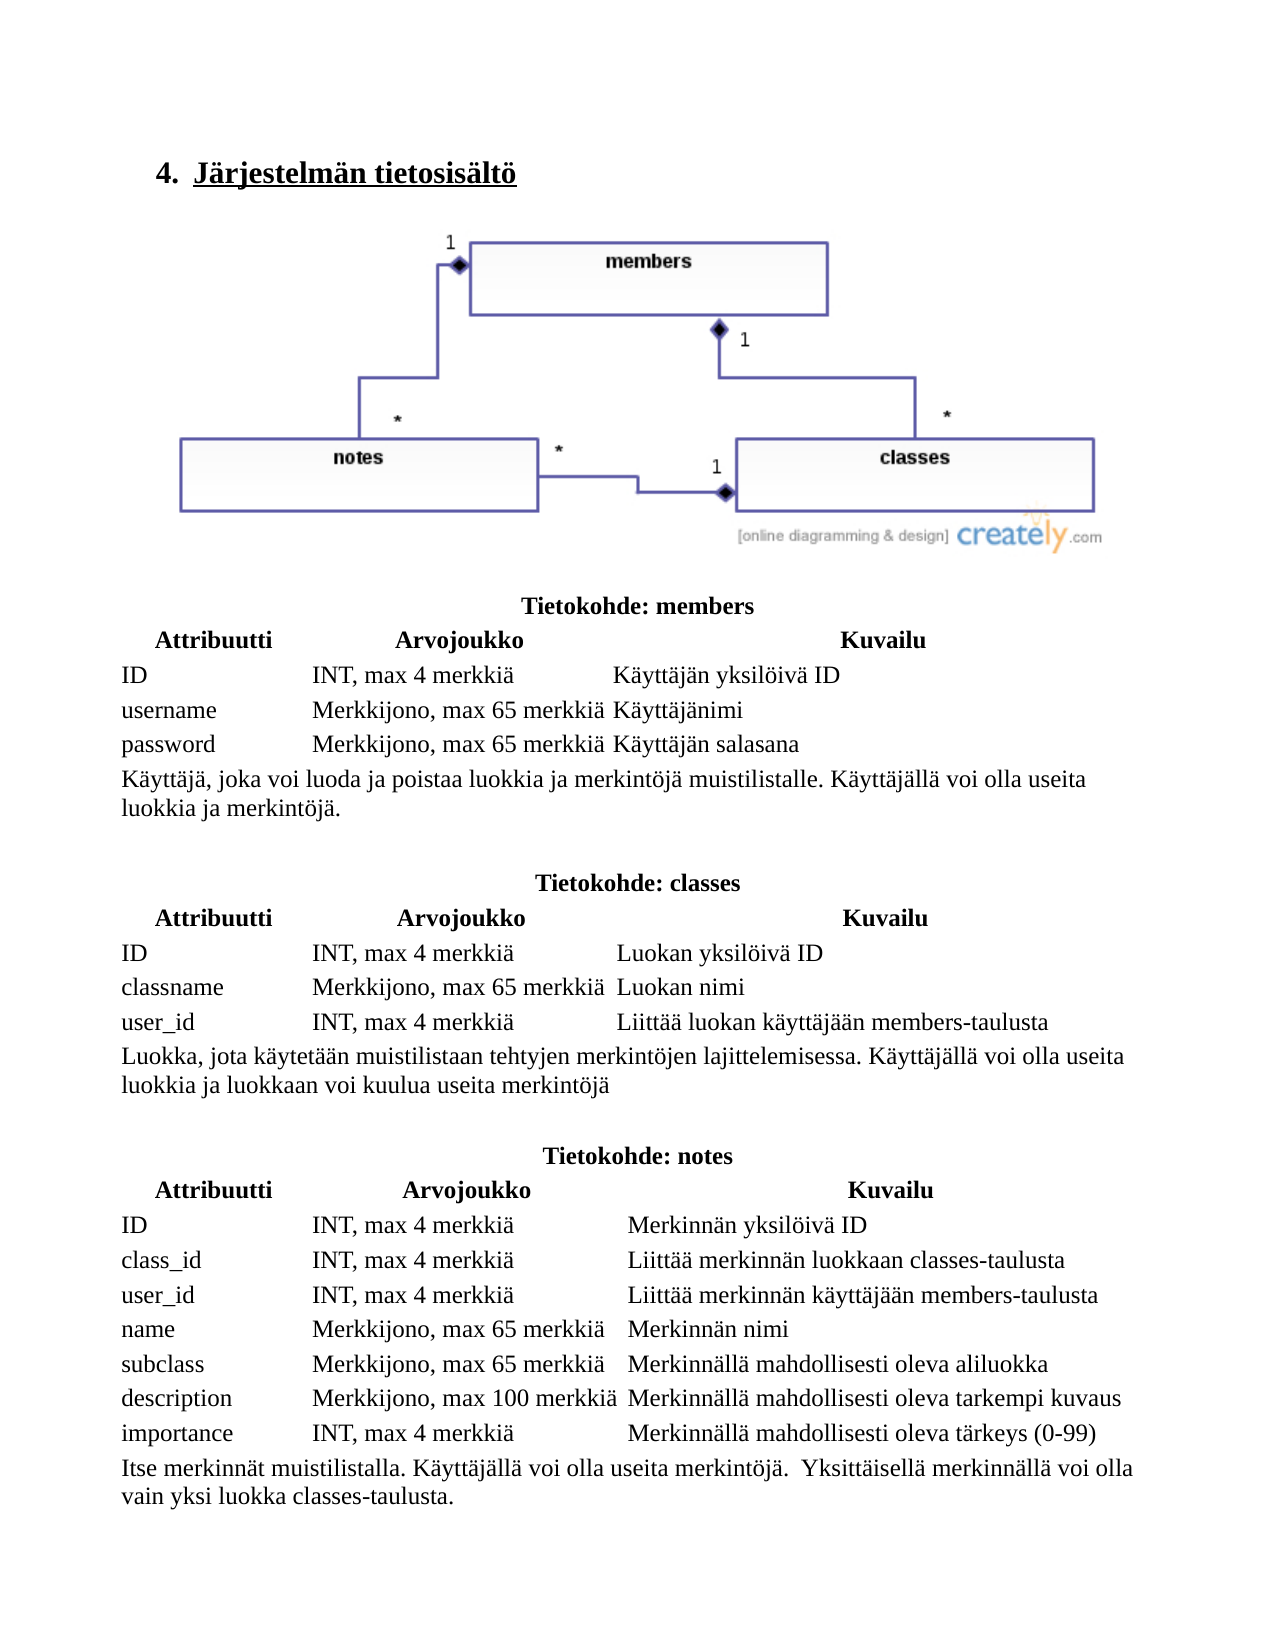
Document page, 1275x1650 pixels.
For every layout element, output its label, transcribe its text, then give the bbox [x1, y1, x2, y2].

table_cell INT, max 4 merkkiä [309, 1277, 624, 1311]
table_cell ID [118, 935, 309, 969]
table_cell name [118, 1311, 309, 1346]
table_cell ID [118, 657, 309, 692]
table_cell Merkkijono, max 65 merkkiä [309, 969, 613, 1004]
table_cell Arvojoukko [309, 1173, 624, 1207]
table_cell classname [118, 969, 309, 1004]
table_cell Merkinnällä mahdollisesti oleva aliluokka [624, 1346, 1157, 1381]
table_cell INT, max 4 merkkiä [309, 657, 610, 692]
table_cell subclass [118, 1346, 309, 1381]
table_cell user_id [118, 1004, 309, 1038]
table_cell password [118, 726, 309, 761]
table_cell Liittää merkinnän luokkaan classes-taulusta [624, 1242, 1157, 1277]
table_cell Merkkijono, max 100 merkkiä [309, 1381, 624, 1415]
table_cell importance [118, 1415, 309, 1450]
table_cell Käyttäjänimi [610, 692, 1157, 726]
picture [165, 218, 1111, 560]
table_cell Attribuutti [118, 623, 309, 657]
table_cell Kuvailu [614, 900, 1157, 935]
table_cell user_id [118, 1277, 309, 1311]
table_cell username [118, 692, 309, 726]
table_cell Attribuutti [118, 1173, 309, 1207]
table_cell description [118, 1381, 309, 1415]
table_cell Merkkijono, max 65 merkkiä [309, 726, 610, 761]
table_cell Kuvailu [610, 623, 1157, 657]
table_cell Itse merkinnät muistilistalla. Käyttäjällä voi olla useita merkintöjä. Yksittäisellä merkinnällä voi olla vain yksi luokka classes-taulusta. [118, 1450, 1157, 1513]
table_cell Arvojoukko [309, 900, 613, 935]
table_cell INT, max 4 merkkiä [309, 1415, 624, 1450]
table_cell class_id [118, 1242, 309, 1277]
table_cell Merkinnän yksilöivä ID [624, 1207, 1157, 1242]
list Järjestelmän tietosisältö [156, 154, 1157, 190]
table_cell Liittää luokan käyttäjään members-taulusta [614, 1004, 1157, 1038]
table_cell Luokka, jota käytetään muistilistaan tehtyjen merkintöjen lajittelemisessa. Käyttäjällä voi olla useita luokkia ja luokkaan voi kuulua useita merkintöjä [118, 1039, 1157, 1102]
table_cell Attribuutti [118, 900, 309, 935]
table_cell Luokan yksilöivä ID [614, 935, 1157, 969]
table_cell Merkkijono, max 65 merkkiä [309, 1346, 624, 1381]
table_cell Merkinnällä mahdollisesti oleva tärkeys (0-99) [624, 1415, 1157, 1450]
table_header Tietokohde: notes [118, 1138, 1157, 1172]
table_cell Merkinnän nimi [624, 1311, 1157, 1346]
table_cell Käyttäjä, joka voi luoda ja poistaa luokkia ja merkintöjä muistilistalle. Käyttäjällä voi olla useita luokkia ja merkintöjä. [118, 761, 1157, 824]
table_cell Merkkijono, max 65 merkkiä [309, 692, 610, 726]
table_cell Arvojoukko [309, 623, 610, 657]
table_header Tietokohde: classes [118, 866, 1157, 900]
table_cell INT, max 4 merkkiä [309, 935, 613, 969]
table_cell Käyttäjän yksilöivä ID [610, 657, 1157, 692]
table_cell Luokan nimi [614, 969, 1157, 1004]
table_cell ID [118, 1207, 309, 1242]
table_cell Merkkijono, max 65 merkkiä [309, 1311, 624, 1346]
table_cell INT, max 4 merkkiä [309, 1004, 613, 1038]
table_cell Kuvailu [624, 1173, 1157, 1207]
table_cell Liittää merkinnän käyttäjään members-taulusta [624, 1277, 1157, 1311]
table_cell Käyttäjän salasana [610, 726, 1157, 761]
table_cell Merkinnällä mahdollisesti oleva tarkempi kuvaus [624, 1381, 1157, 1415]
table_cell INT, max 4 merkkiä [309, 1207, 624, 1242]
table_cell INT, max 4 merkkiä [309, 1242, 624, 1277]
table_header Tietokohde: members [118, 588, 1157, 623]
